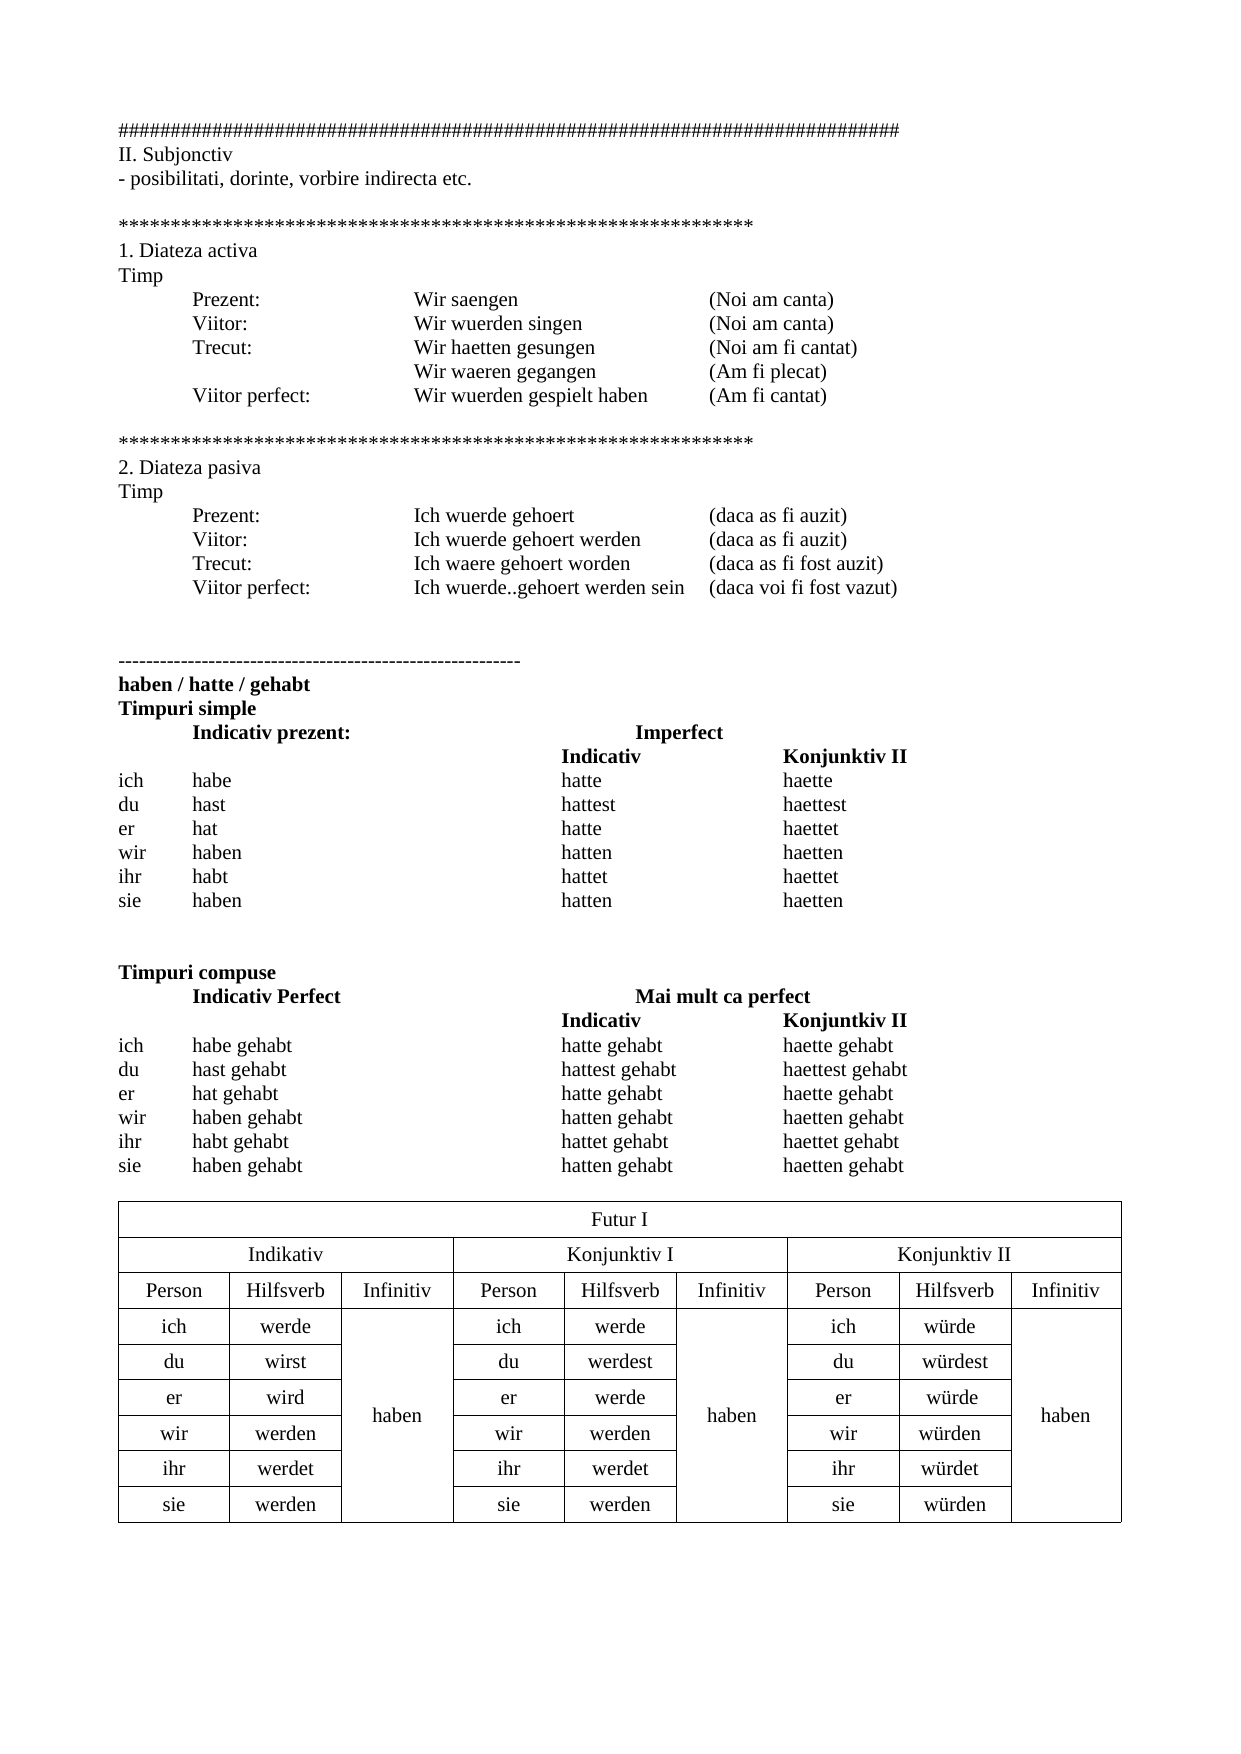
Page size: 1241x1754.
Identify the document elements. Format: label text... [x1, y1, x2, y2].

text er hat hatte haettet [118, 816, 1122, 840]
text ---------------------------------------------------------- [118, 647, 1122, 672]
table_cell würden [900, 1487, 1011, 1522]
text sie haben hatten haetten [118, 888, 1122, 912]
text Indicativ prezent: Imperfect [118, 720, 1122, 744]
table_cell wir [788, 1416, 899, 1450]
text Timpuri simple [118, 696, 1122, 720]
table_cell sie [788, 1487, 899, 1522]
table_cell Hilfsverb [565, 1273, 676, 1308]
table_cell würden [900, 1416, 1011, 1450]
text ************************************************************* [118, 214, 1122, 238]
text du hast gehabt hattest gehabt haettest gehabt [118, 1057, 1122, 1081]
table_cell werdet [565, 1451, 676, 1486]
text ************************************************************* [118, 431, 1122, 455]
table_cell würdet [900, 1451, 1011, 1486]
table_cell würde [900, 1380, 1011, 1415]
table_cell Konjunktiv II [788, 1238, 1121, 1272]
table_cell werden [565, 1416, 676, 1450]
text 2. Diateza pasiva [118, 455, 1122, 479]
text - posibilitati, dorinte, vorbire indirecta etc. [118, 166, 1122, 190]
table_cell wirst [230, 1345, 341, 1379]
text Trecut: Wir haetten gesungen (Noi am fi cantat) [118, 335, 1122, 359]
text Wir waeren gegangen (Am fi plecat) [118, 359, 1122, 383]
text sie haben gehabt hatten gehabt haetten gehabt [118, 1153, 1122, 1177]
text Indicativ Perfect Mai mult ca perfect [118, 984, 1122, 1008]
text Timp [118, 479, 1122, 503]
table_cell sie [119, 1487, 229, 1522]
text wir haben hatten haetten [118, 840, 1122, 864]
text Timpuri compuse [118, 960, 1122, 984]
table_cell Infinitiv [677, 1273, 787, 1308]
table_cell Konjunktiv I [454, 1238, 787, 1272]
text ihr habt hattet haettet [118, 864, 1122, 888]
text ########################################################################### [118, 118, 1122, 142]
table_cell werden [230, 1416, 341, 1450]
text Indicativ Konjunktiv II [118, 744, 1122, 768]
text Prezent: Wir saengen (Noi am canta) [118, 287, 1122, 311]
text ihr habt gehabt hattet gehabt haettet gehabt [118, 1129, 1122, 1153]
text Viitor: Ich wuerde gehoert werden (daca as fi auzit) [118, 527, 1122, 551]
table_cell würde [900, 1309, 1011, 1343]
table_cell haben [1012, 1309, 1121, 1522]
table_cell er [788, 1380, 899, 1415]
text Viitor: Wir wuerden singen (Noi am canta) [118, 311, 1122, 335]
table_cell Hilfsverb [230, 1273, 341, 1308]
text Trecut: Ich waere gehoert worden (daca as fi fost auzit) [118, 551, 1122, 575]
table_cell er [119, 1380, 229, 1415]
table_cell wird [230, 1380, 341, 1415]
table_cell werdet [230, 1451, 341, 1486]
table_cell du [119, 1345, 229, 1379]
table_cell wir [454, 1416, 564, 1450]
text haben / hatte / gehabt [118, 672, 1122, 696]
table_cell Person [119, 1273, 229, 1308]
table_cell du [454, 1345, 564, 1379]
table_cell Infinitiv [1012, 1273, 1121, 1308]
table_cell werdest [565, 1345, 676, 1379]
table_cell werde [565, 1380, 676, 1415]
table_header Futur I [119, 1202, 1121, 1237]
table_cell werde [565, 1309, 676, 1343]
text Prezent: Ich wuerde gehoert (daca as fi auzit) [118, 503, 1122, 527]
table_cell werden [230, 1487, 341, 1522]
text wir haben gehabt hatten gehabt haetten gehabt [118, 1105, 1122, 1129]
text Timp [118, 262, 1122, 287]
text ich habe hatte haette [118, 768, 1122, 792]
table_cell ich [119, 1309, 229, 1343]
text Indicativ Konjuntkiv II [118, 1008, 1122, 1032]
table_cell ihr [788, 1451, 899, 1486]
text II. Subjonctiv [118, 142, 1122, 166]
table_cell Person [788, 1273, 899, 1308]
table_cell Hilfsverb [900, 1273, 1011, 1308]
table_cell du [788, 1345, 899, 1379]
table_cell Indikativ [119, 1238, 453, 1272]
table_cell Infinitiv [342, 1273, 453, 1308]
table_cell würdest [900, 1345, 1011, 1379]
table_cell werde [230, 1309, 341, 1343]
text Viitor perfect: Ich wuerde..gehoert werden sein (daca voi fi fost vazut) [118, 575, 1122, 599]
table_cell haben [677, 1309, 787, 1522]
table_cell ihr [454, 1451, 564, 1486]
table_cell sie [454, 1487, 564, 1522]
table_cell er [454, 1380, 564, 1415]
text 1. Diateza activa [118, 238, 1122, 262]
table_cell werden [565, 1487, 676, 1522]
table_cell haben [342, 1309, 453, 1522]
table_cell ich [788, 1309, 899, 1343]
table_cell ich [454, 1309, 564, 1343]
text du hast hattest haettest [118, 792, 1122, 816]
text er hat gehabt hatte gehabt haette gehabt [118, 1081, 1122, 1105]
text Viitor perfect: Wir wuerden gespielt haben (Am fi cantat) [118, 383, 1122, 407]
table_cell Person [454, 1273, 564, 1308]
text ich habe gehabt hatte gehabt haette gehabt [118, 1032, 1122, 1057]
table_cell wir [119, 1416, 229, 1450]
table_cell ihr [119, 1451, 229, 1486]
